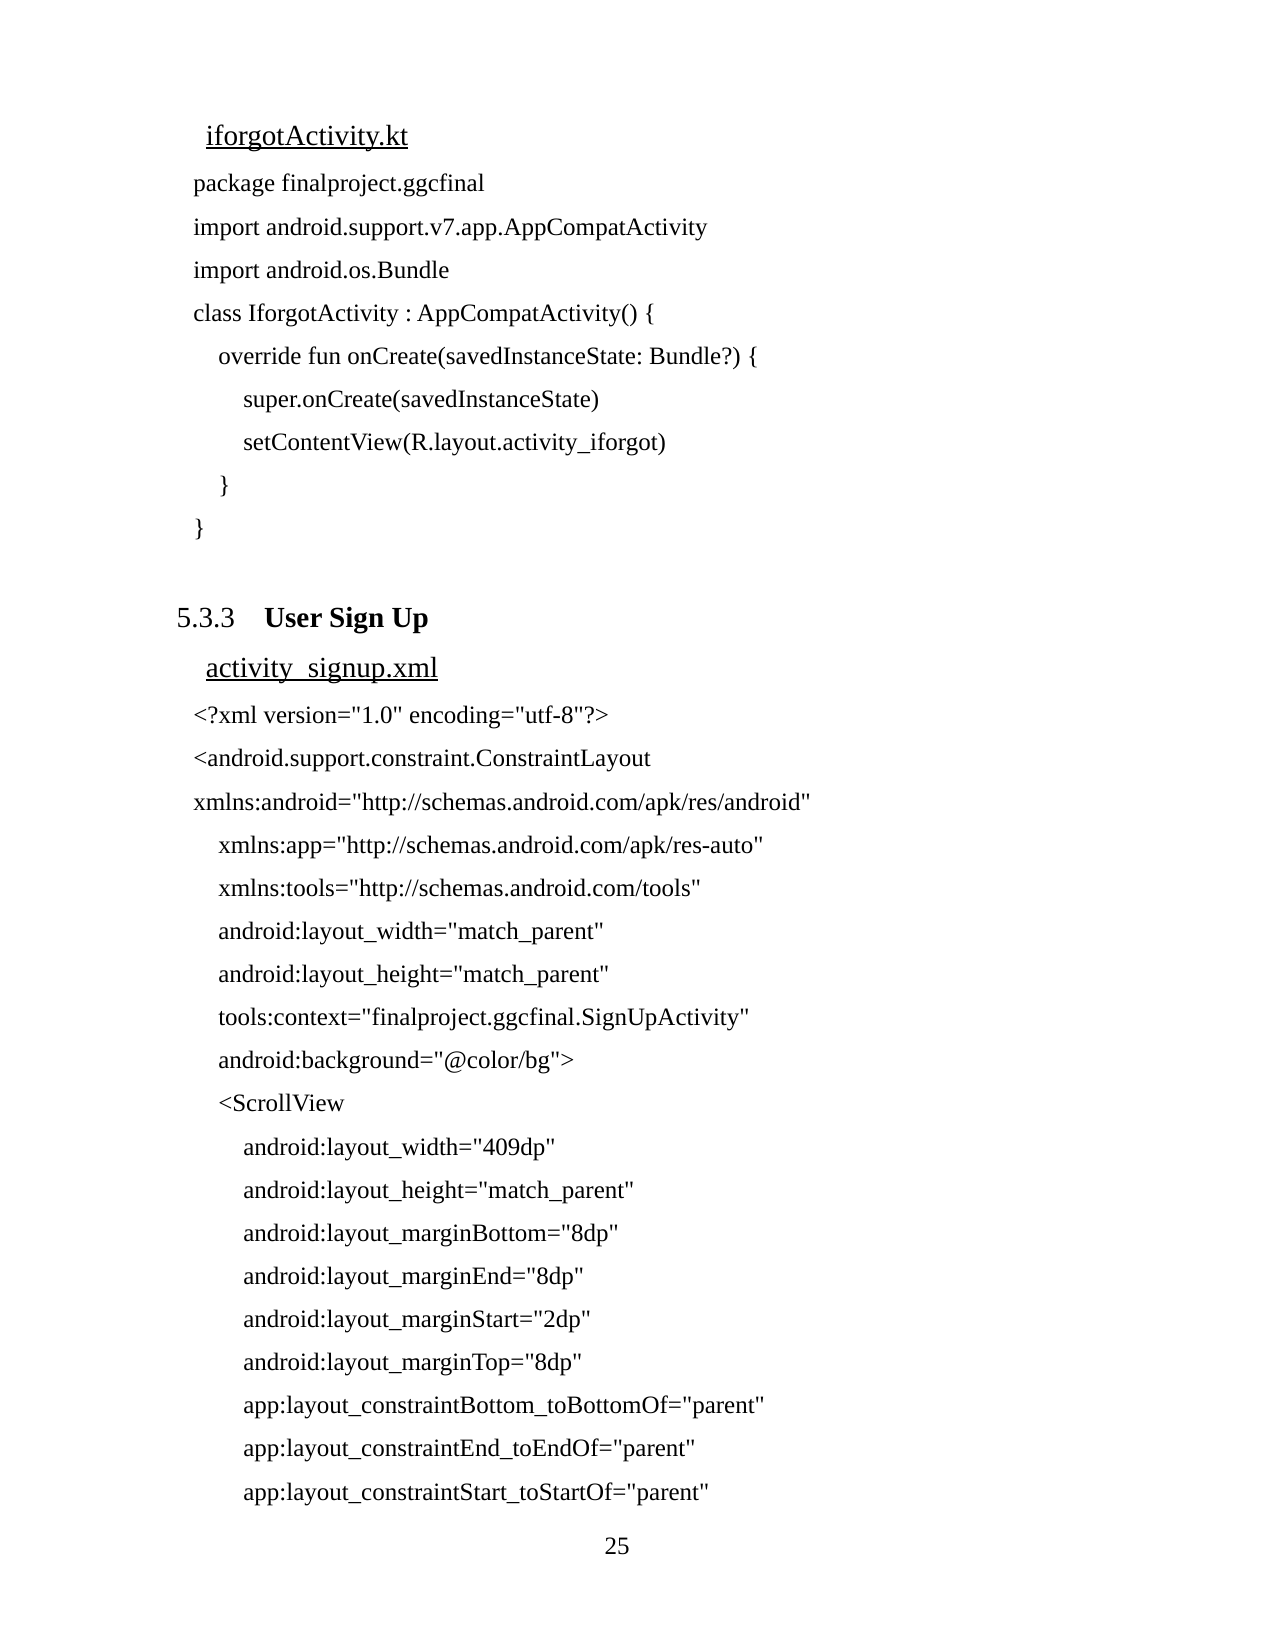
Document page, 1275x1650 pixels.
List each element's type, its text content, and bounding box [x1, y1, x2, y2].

text <?xml version="1.0" encoding="utf-8"?> [193, 700, 1157, 729]
text android:layout_marginEnd="8dp" [193, 1261, 1157, 1290]
text android:layout_width="409dp" [193, 1132, 1157, 1160]
text app:layout_constraintEnd_toEndOf="parent" [193, 1433, 1157, 1462]
text app:layout_constraintBottom_toBottomOf="parent" [193, 1390, 1157, 1419]
text android:layout_height="match_parent" [193, 1175, 1157, 1203]
text android:layout_height="match_parent" [193, 959, 1157, 988]
text <android.support.constraint.ConstraintLayout xmlns:android="http://schemas.android.com/apk/res/android" [193, 743, 1157, 815]
text activity_signup.xml [118, 650, 1157, 683]
text android:layout_marginBottom="8dp" [193, 1218, 1157, 1247]
text tools:context="finalproject.ggcfinal.SignUpActivity" [193, 1002, 1157, 1031]
text <ScrollView [193, 1088, 1157, 1117]
text super.onCreate(savedInstanceState) [193, 384, 1157, 413]
text import android.support.v7.app.AppCompatActivity [193, 212, 1157, 240]
text setContentView(R.layout.activity_iforgot) [193, 427, 1157, 456]
text android:layout_marginStart="2dp" [193, 1304, 1157, 1333]
text android:layout_marginTop="8dp" [193, 1347, 1157, 1376]
text xmlns:app="http://schemas.android.com/apk/res-auto" [193, 830, 1157, 858]
text } [193, 470, 1157, 499]
text override fun onCreate(savedInstanceState: Bundle?) { [193, 341, 1157, 370]
text app:layout_constraintStart_toStartOf="parent" [193, 1477, 1157, 1505]
text xmlns:tools="http://schemas.android.com/tools" [193, 873, 1157, 902]
text iforgotActivity.kt [118, 118, 1157, 152]
text android:layout_width="match_parent" [193, 916, 1157, 945]
text android:background="@color/bg"> [193, 1045, 1157, 1074]
text class IforgotActivity : AppCompatActivity() { [193, 298, 1157, 327]
text package finalproject.ggcfinal [193, 168, 1157, 197]
text import android.os.Bundle [193, 255, 1157, 283]
text 5.3.3 User Sign Up [118, 600, 1157, 633]
text } [193, 513, 1157, 542]
